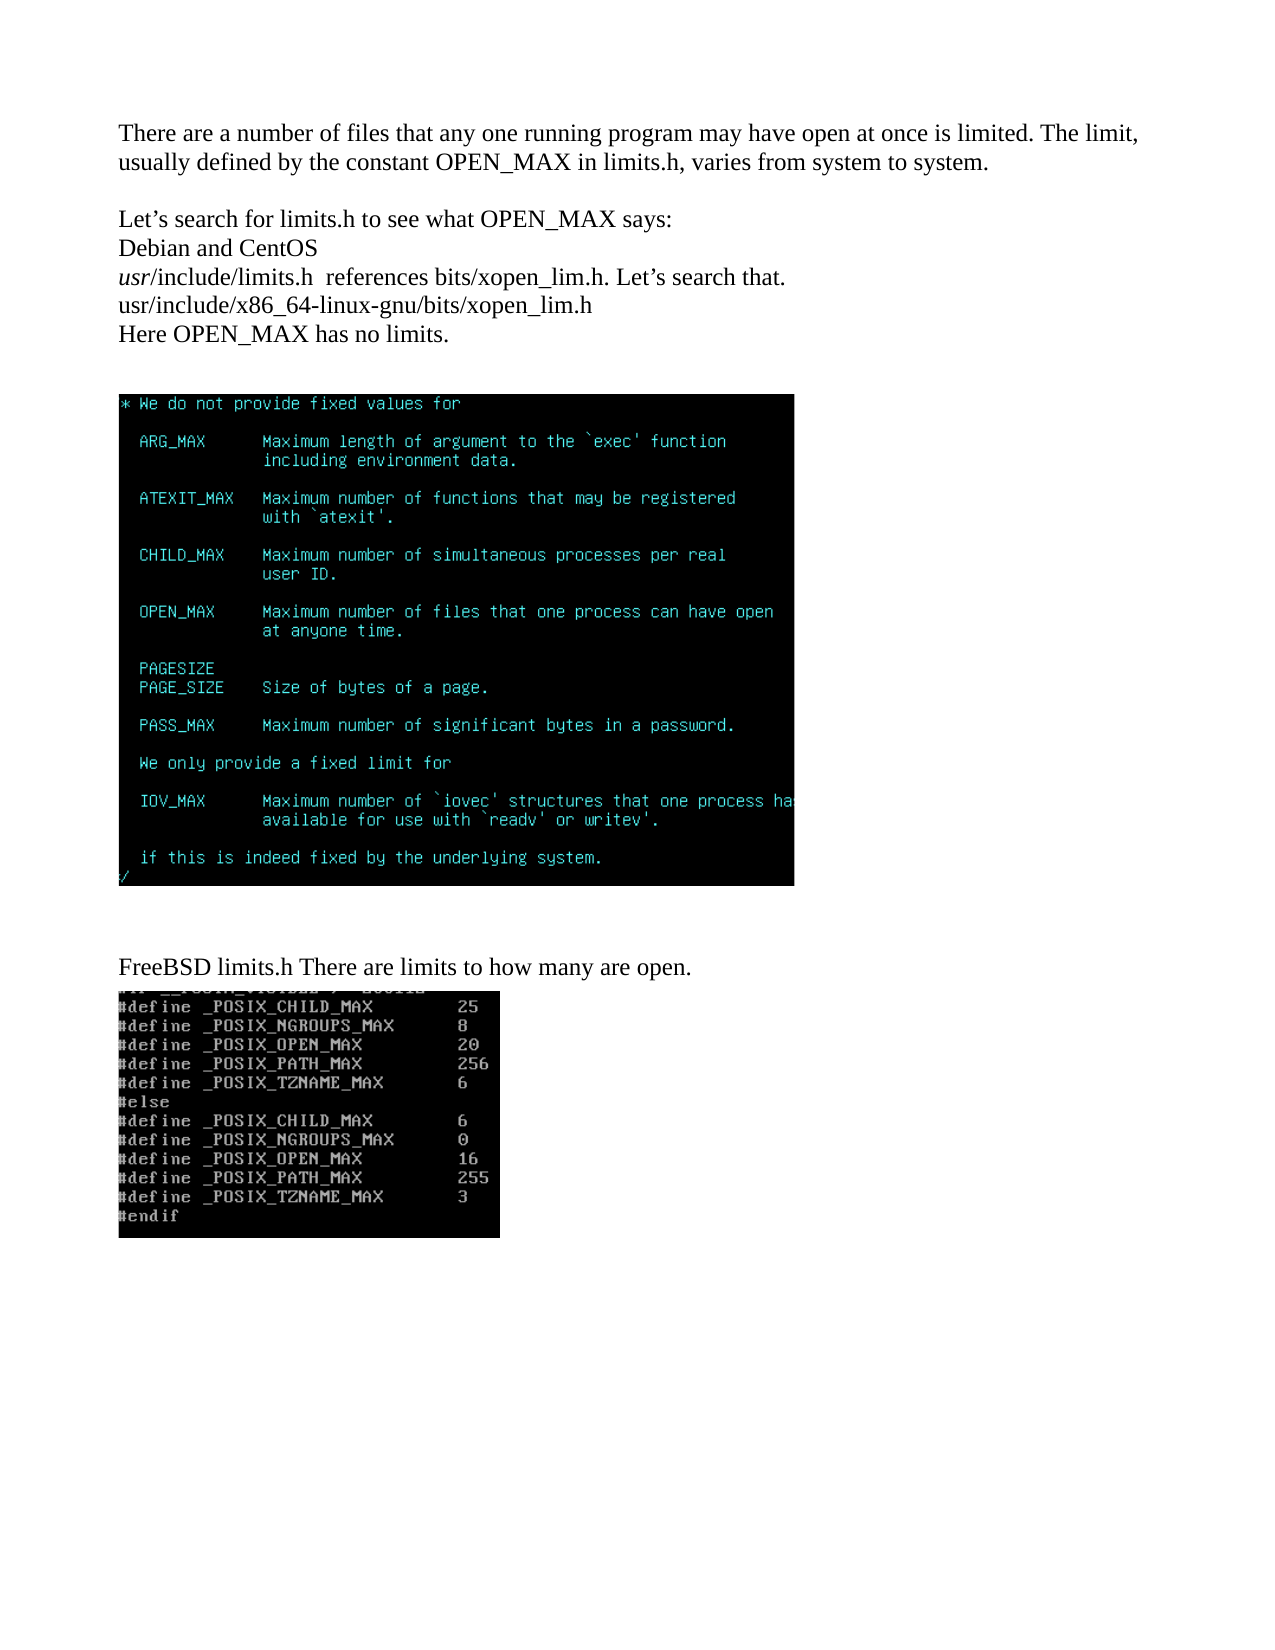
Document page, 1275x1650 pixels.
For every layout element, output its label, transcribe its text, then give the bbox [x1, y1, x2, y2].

picture [118, 394, 795, 886]
text usr/include/x86_64-linux-gnu/bits/xopen_lim.h [118, 291, 1157, 319]
text Here OPEN_MAX has no limits. [118, 319, 1157, 348]
text FreeBSD limits.h There are limits to how many are open. [118, 952, 1157, 981]
text Debian and CentOS [118, 233, 1157, 262]
text Let’s search for limits.h to see what OPEN_MAX says: [118, 204, 1157, 233]
text usr/include/limits.h references bits/xopen_lim.h. Let’s search that. [118, 262, 1157, 291]
picture [118, 991, 500, 1238]
text There are a number of files that any one running program may have open at once is limited. The limit, usually defined by the constant OPEN_MAX in limits.h, varies from system to system. [118, 118, 1157, 176]
